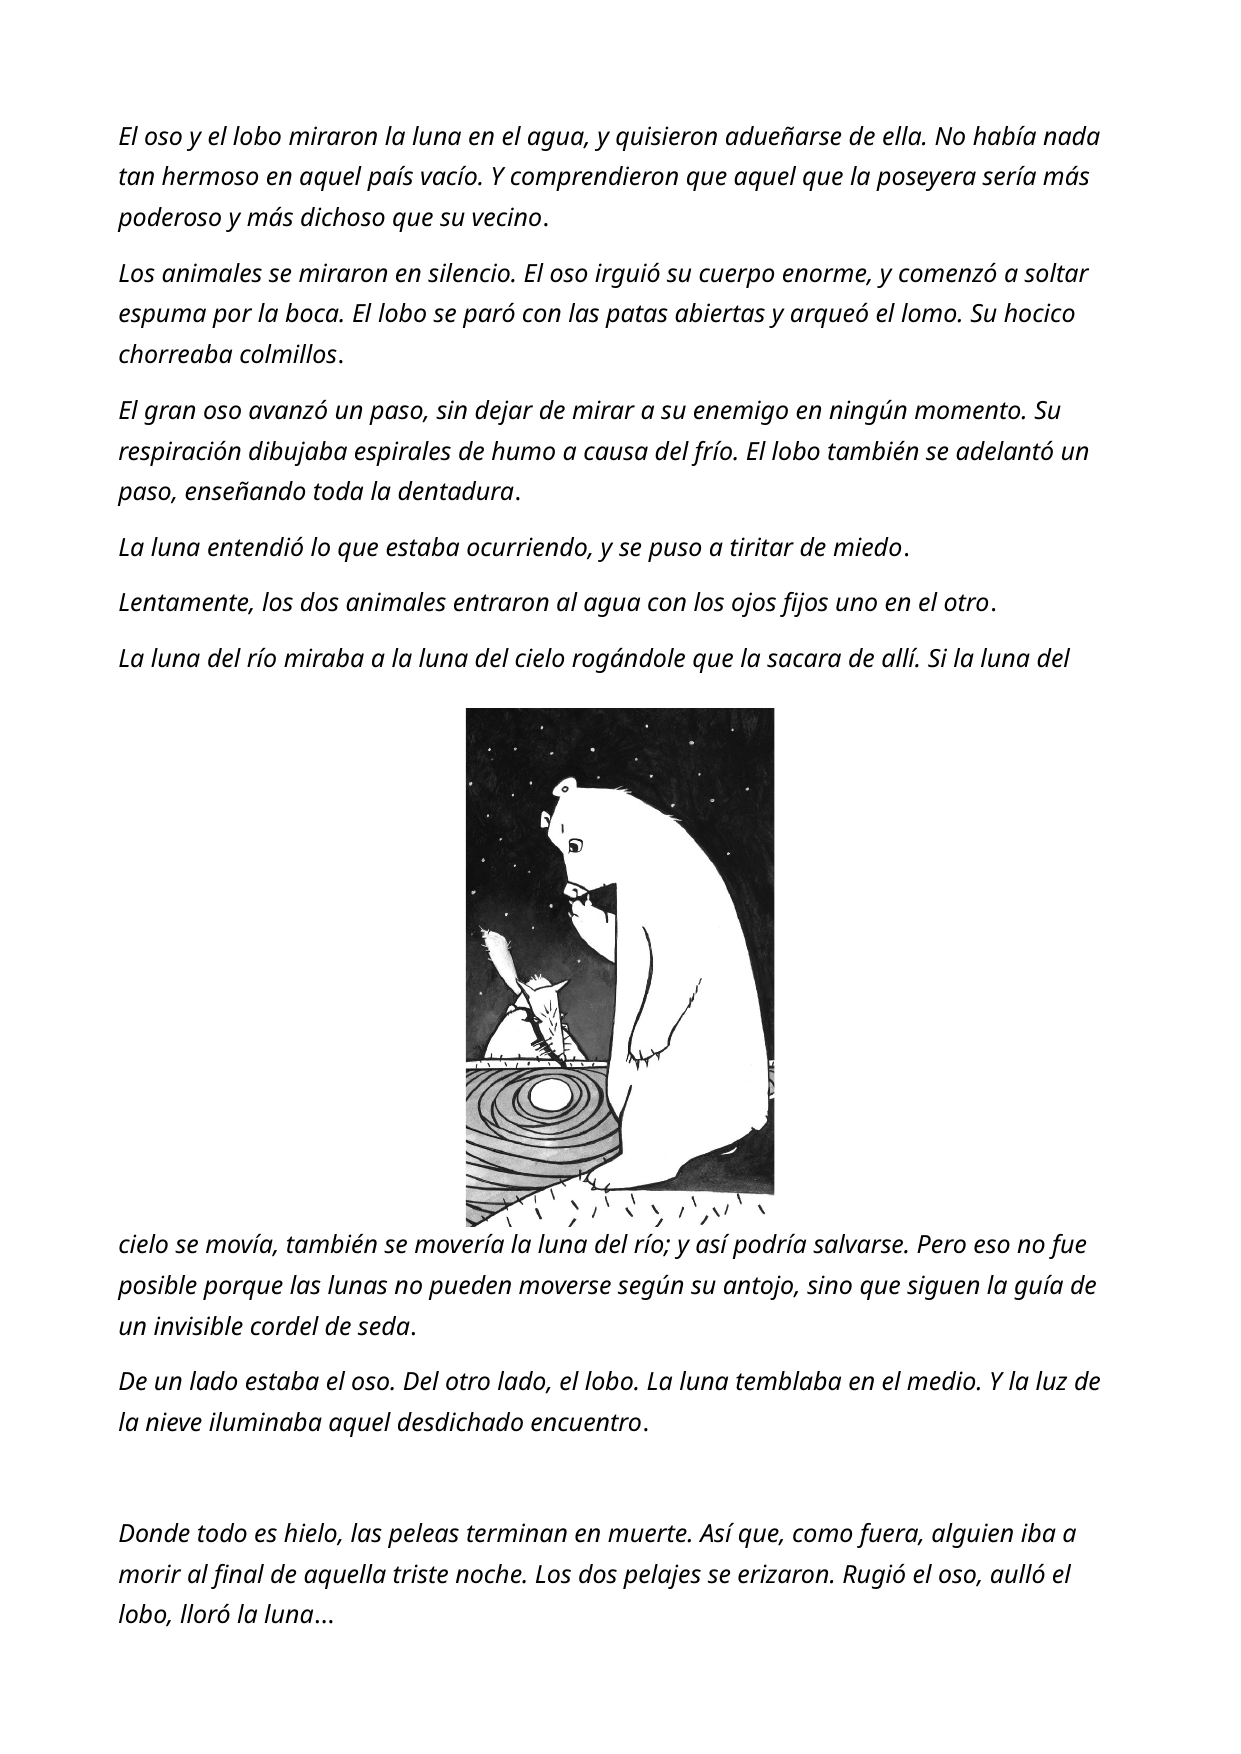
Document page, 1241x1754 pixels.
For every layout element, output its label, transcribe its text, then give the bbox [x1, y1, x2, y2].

picture [465, 708, 775, 1227]
text De un lado estaba el oso. Del otro lado, el lobo. La luna temblaba en el medio. Y la luz de la nieve iluminaba aquel desdichado encuentro. [118, 1364, 1122, 1439]
text La luna del río miraba a la luna del cielo rogándole que la sacara de allí. Si la luna del cielo se movía, también se movería la luna del río; y así podría salvarse. Pero eso no fue posible porque las lunas no pueden moverse según su antojo, sino que siguen la guía de un invisible cordel de seda. [118, 640, 1122, 1342]
text Donde todo es hielo, las peleas terminan en muerte. Así que, como fuera, alguien iba a morir al final de aquella triste noche. Los dos pelajes se erizaron. Rugió el oso, aulló el lobo, lloró la luna... [118, 1515, 1122, 1631]
text Los animales se miraron en silencio. El oso irguió su cuerpo enorme, y comenzó a soltar espuma por la boca. El lobo se paró con las patas abiertas y arqueó el lomo. Su hocico chorreaba colmillos. [118, 255, 1122, 371]
text Lentamente, los dos animales entraron al agua con los ojos fijos uno en el otro. [118, 585, 1122, 619]
text El gran oso avanzó un paso, sin dejar de mirar a su enemigo en ningún momento. Su respiración dibujaba espirales de humo a causa del frío. El lobo también se adelantó un paso, enseñando toda la dentadura. [118, 392, 1122, 508]
text La luna entendió lo que estaba ocurriendo, y se puso a tiritar de miedo. [118, 529, 1122, 563]
text El oso y el lobo miraron la luna en el agua, y quisieron adueñarse de ella. No había nada tan hermoso en aquel país vacío. Y comprendieron que aquel que la poseyera sería más poderoso y más dichoso que su vecino. [118, 118, 1122, 234]
